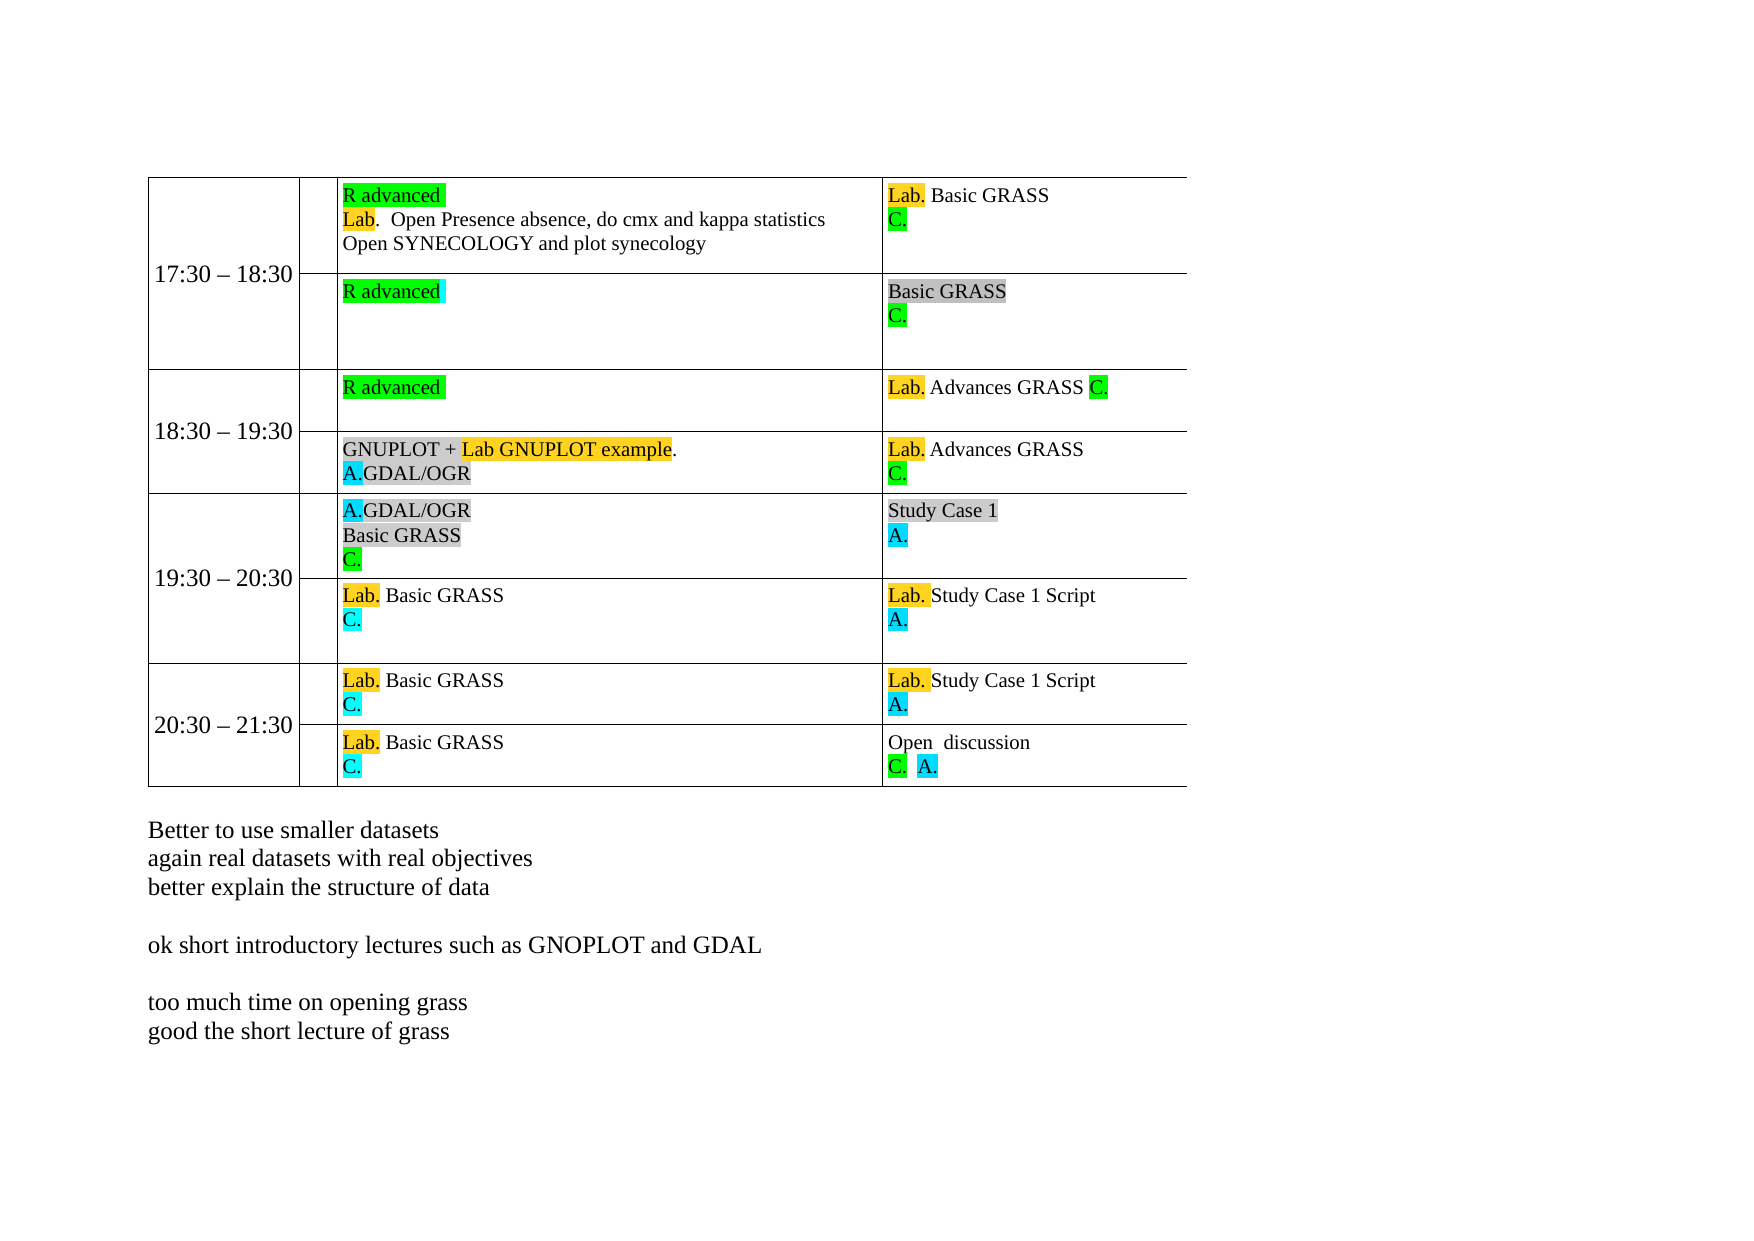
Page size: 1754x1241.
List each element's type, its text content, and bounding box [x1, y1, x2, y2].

text ok short introductory lectures such as GNOPLOT and GDAL [148, 930, 1606, 958]
table_header Lab. Advances GRASS C. [883, 370, 1187, 431]
table_cell Lab. Basic GRASS C. [338, 579, 882, 662]
table_header R advanced Lab. Open Presence absence, do cmx and kappa statistics Open SYNECOLOGY and plot synecology [338, 178, 882, 273]
table_header [300, 370, 337, 431]
table_cell 19:30 – 20:30 [149, 494, 299, 662]
text Better to use smaller datasets [148, 815, 1606, 843]
table_cell Lab. Advances GRASS C. [883, 432, 1187, 493]
table_cell Basic GRASS C. [883, 274, 1187, 369]
table_cell R advanced [338, 274, 882, 369]
table_header Lab. Study Case 1 Script A. [883, 664, 1187, 724]
table_header [300, 494, 337, 577]
table_cell Lab. Study Case 1 Script A. [883, 579, 1187, 662]
table_cell [300, 274, 337, 369]
table_cell [300, 579, 337, 662]
table_cell 20:30 – 21:30 [149, 664, 299, 786]
table_header Study Case 1 A. [883, 494, 1187, 577]
table_header Lab. Basic GRASS C. [338, 664, 882, 724]
table_cell 17:30 – 18:30 [149, 178, 299, 369]
table_cell Open discussion C. A. [883, 725, 1187, 786]
table_cell [300, 432, 337, 493]
table_header [300, 664, 337, 724]
text again real datasets with real objectives [148, 843, 1606, 872]
table_header [300, 178, 337, 273]
table_cell GNUPLOT + Lab GNUPLOT example. A.GDAL/OGR [338, 432, 882, 493]
text good the short lecture of grass [148, 1016, 1606, 1045]
table_header R advanced [338, 370, 882, 431]
table_cell [300, 725, 337, 786]
table_header A.GDAL/OGR Basic GRASS C. [338, 494, 882, 577]
table_header Lab. Basic GRASS C. [883, 178, 1187, 273]
text better explain the structure of data [148, 872, 1606, 901]
text too much time on opening grass [148, 987, 1606, 1016]
table_cell 18:30 – 19:30 [149, 370, 299, 493]
table_cell Lab. Basic GRASS C. [338, 725, 882, 786]
